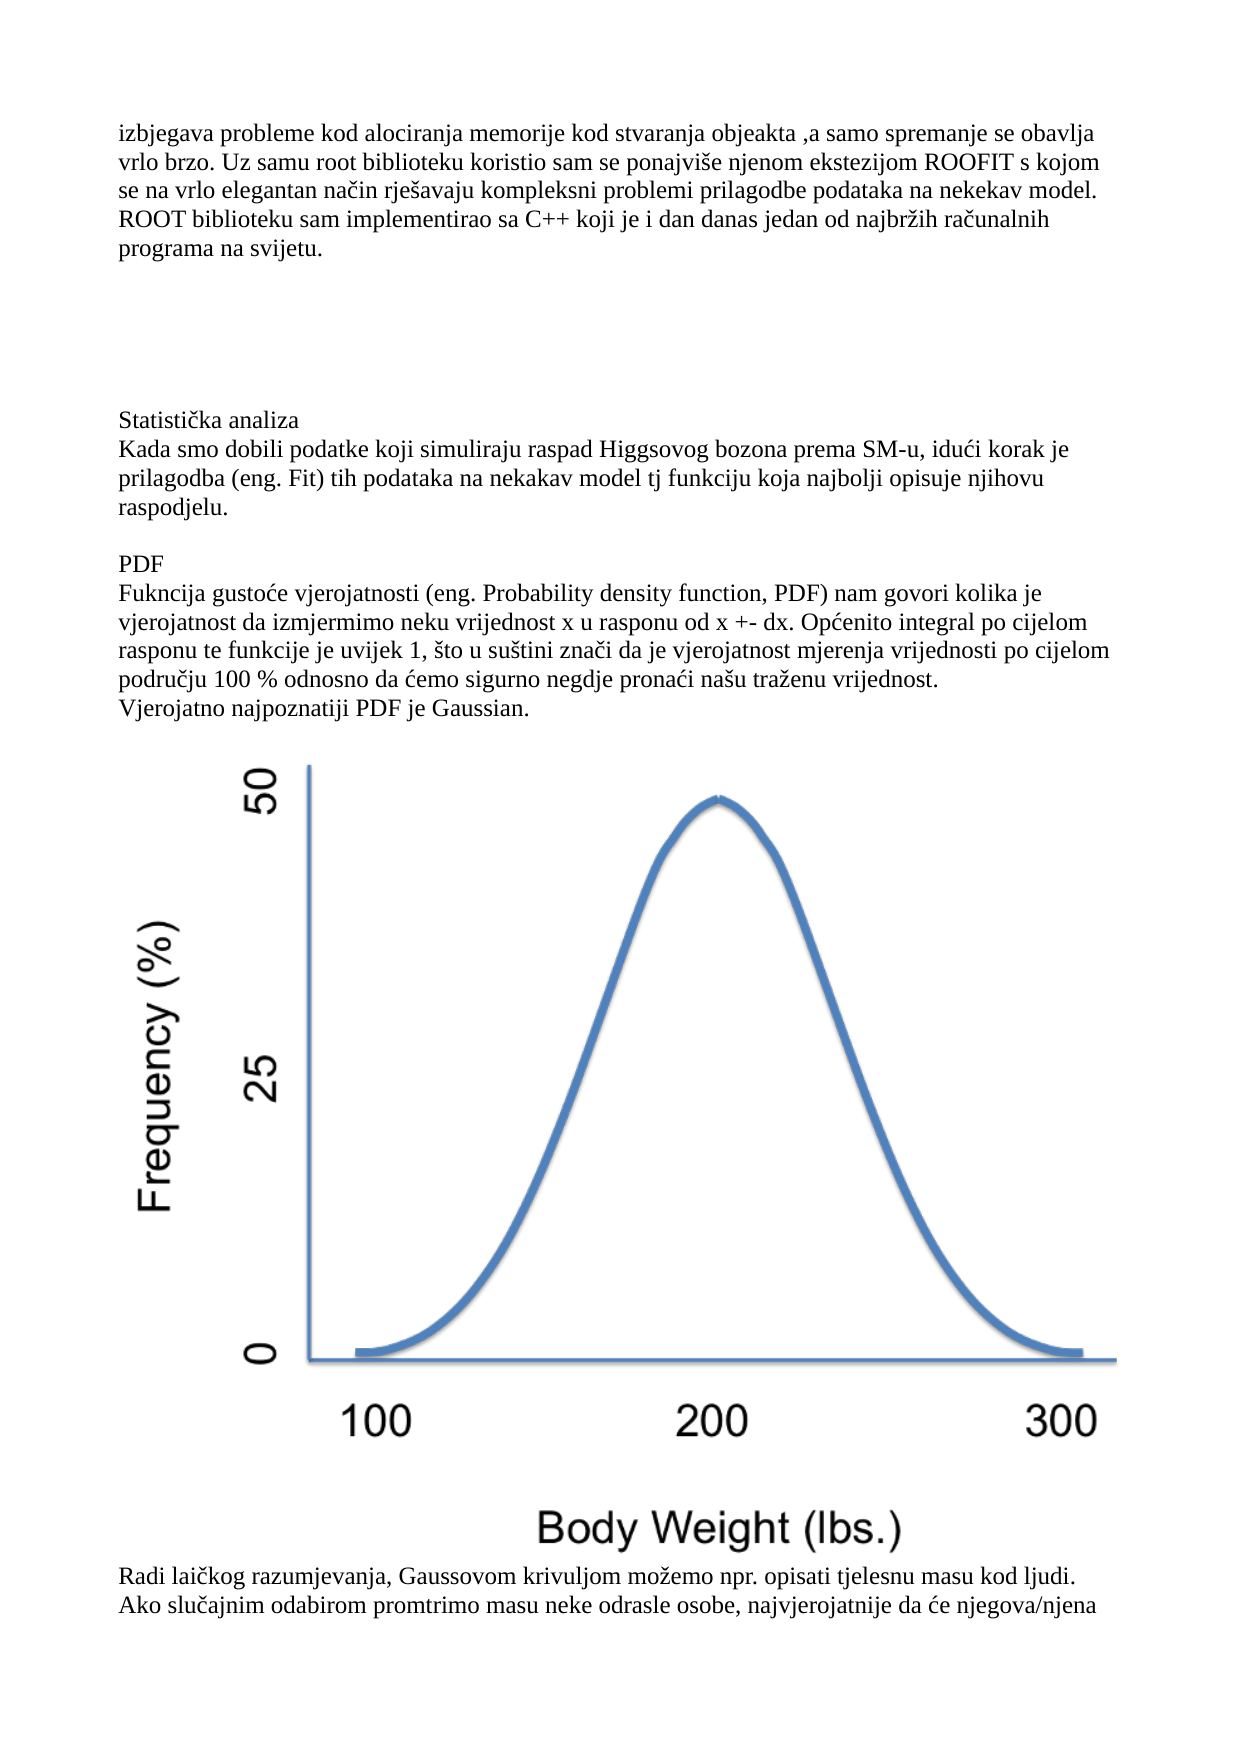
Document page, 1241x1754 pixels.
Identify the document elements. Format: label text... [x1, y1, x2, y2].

picture [118, 750, 1123, 1562]
text izbjegava probleme kod alociranja memorije kod stvaranja objeakta ,a samo spremanje se obavlja vrlo brzo. Uz samu root biblioteku koristio sam se ponajviše njenom ekstezijom ROOFIT s kojom se na vrlo elegantan način rješavaju kompleksni problemi prilagodbe podataka na nekekav model. ROOT biblioteku sam implementirao sa C++ koji je i dan danas jedan od najbržih računalnih programa na svijetu. [118, 118, 1122, 262]
text Vjerojatno najpoznatiji PDF je Gaussian. [118, 693, 1122, 722]
text PDF [118, 549, 1122, 578]
text Statistička analiza [118, 406, 1122, 434]
text Fukncija gustoće vjerojatnosti (eng. Probability density function, PDF) nam govori kolika je vjerojatnost da izmjermimo neku vrijednost x u rasponu od x +- dx. Općenito integral po cijelom rasponu te funkcije je uvijek 1, što u suštini znači da je vjerojatnost mjerenja vrijednosti po cijelom području 100 % odnosno da ćemo sigurno negdje pronaći našu traženu vrijednost. [118, 578, 1122, 693]
text Kada smo dobili podatke koji simuliraju raspad Higgsovog bozona prema SM-u, idući korak je prilagodba (eng. Fit) tih podataka na nekakav model tj funkciju koja najbolji opisuje njihovu raspodjelu. [118, 434, 1122, 521]
text Radi laičkog razumjevanja, Gaussovom krivuljom možemo npr. opisati tjelesnu masu kod ljudi. Ako slučajnim odabirom promtrimo masu neke odrasle osobe, najvjerojatnije da će njegova/njena [118, 1562, 1122, 1619]
